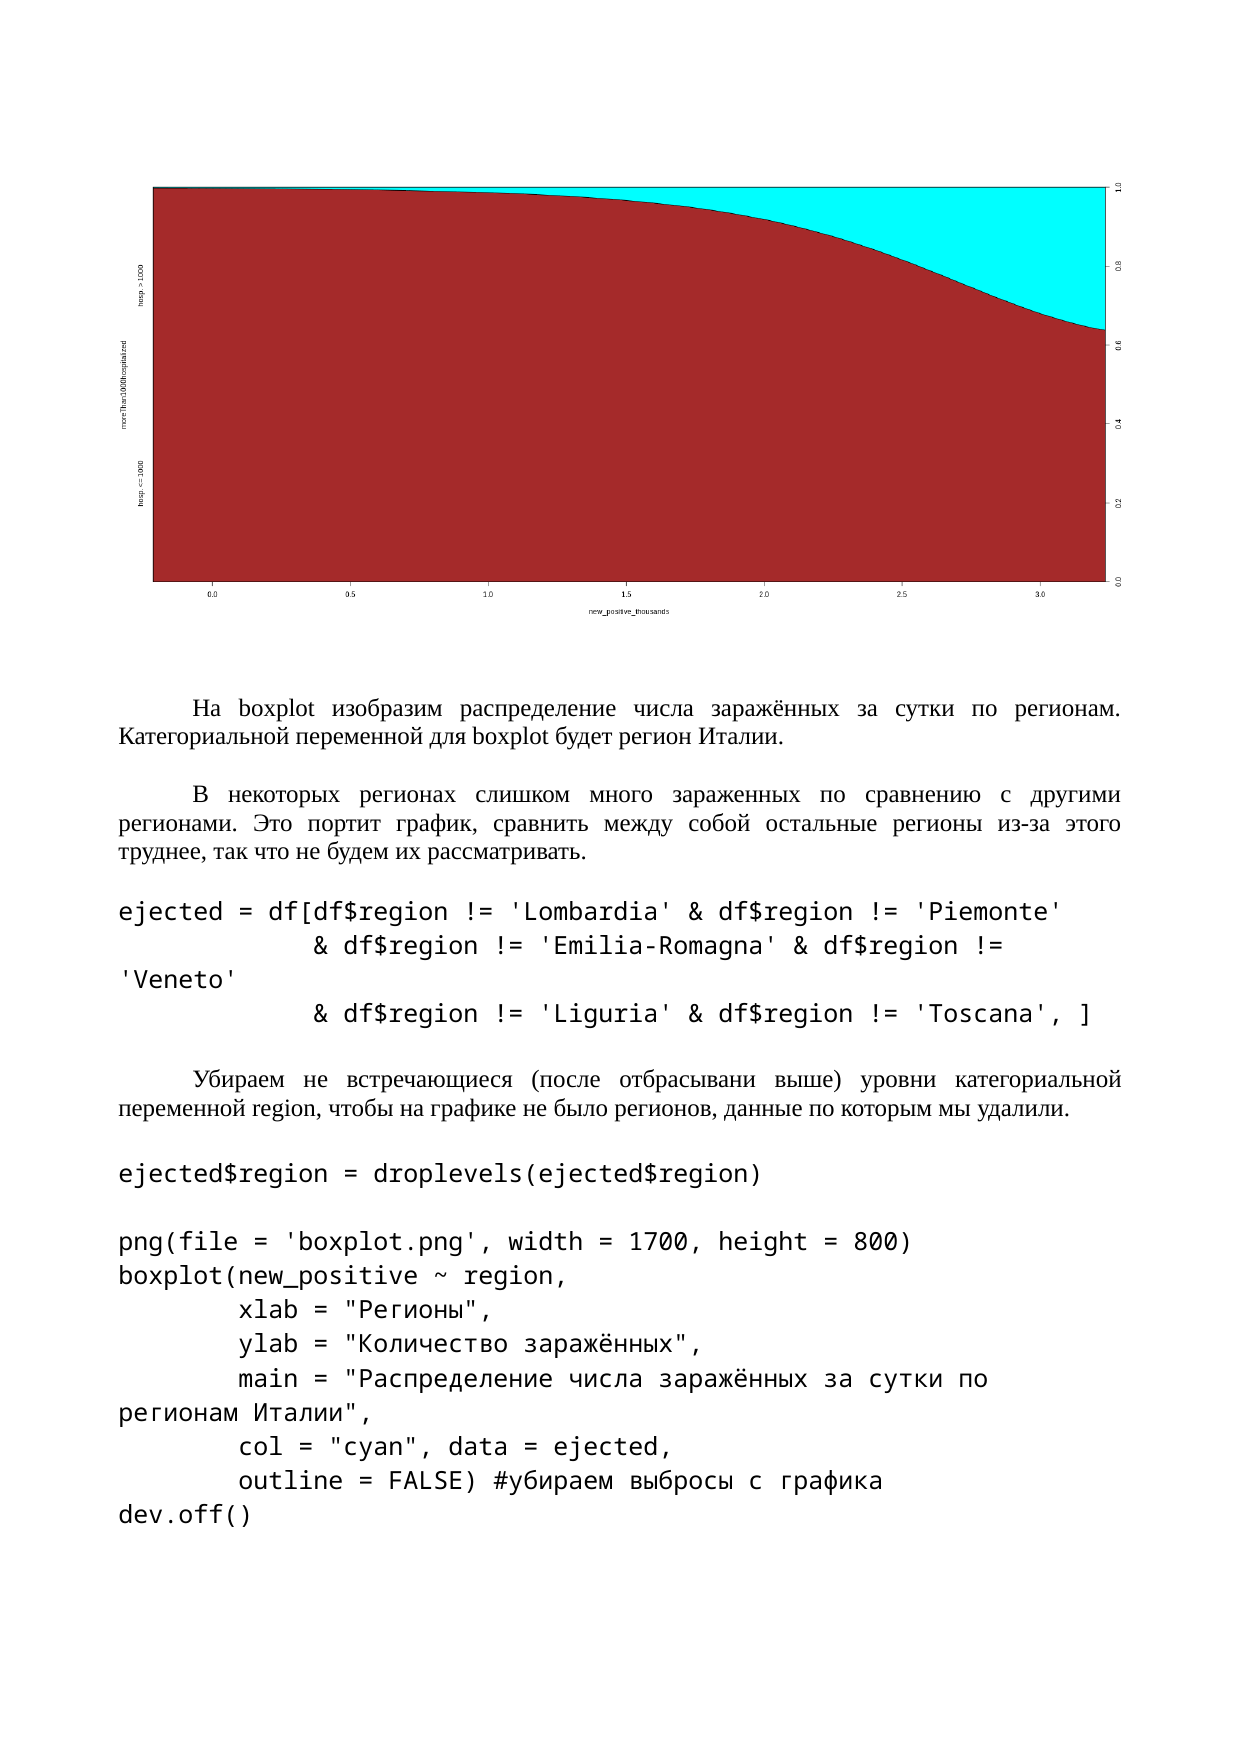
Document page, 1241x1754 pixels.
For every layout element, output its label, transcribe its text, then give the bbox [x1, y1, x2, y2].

text ylab = "Количество заражённых", [118, 1326, 1122, 1360]
text boxplot(new_positive ~ region, [118, 1258, 1122, 1292]
picture [118, 152, 1123, 625]
text dev.off() [118, 1496, 1122, 1531]
text & df$region != 'Liguria' & df$region != 'Toscana', ] [118, 996, 1122, 1030]
text ejected$region = droplevels(ejected$region) [118, 1156, 1122, 1190]
text Убираем не встречающиеся (после отбрасывани выше) уровни категориальной переменной region, чтобы на графике не было регионов, данные по которым мы удалили. [118, 1064, 1122, 1122]
text png(file = 'boxplot.png', width = 1700, height = 800) [118, 1224, 1122, 1258]
text ejected = df[df$region != 'Lombardia' & df$region != 'Piemonte' [118, 894, 1122, 928]
text & df$region != 'Emilia-Romagna' & df$region != 'Veneto' [118, 928, 1122, 996]
text col = "cyan", data = ejected, [118, 1428, 1122, 1462]
text xlab = "Регионы", [118, 1292, 1122, 1326]
text На boxplot изобразим распределение числа заражённых за сутки по регионам. Категориальной переменной для boxplot будет регион Италии. [118, 693, 1122, 750]
text outline = FALSE) #убираем выбросы с графика [118, 1462, 1122, 1496]
text main = "Распределение числа заражённых за сутки по регионам Италии", [118, 1360, 1122, 1428]
text В некоторых регионах слишком много зараженных по сравнению с другими регионами. Это портит график, сравнить между собой остальные регионы из-за этого труднее, так что не будем их рассматривать. [118, 779, 1122, 865]
